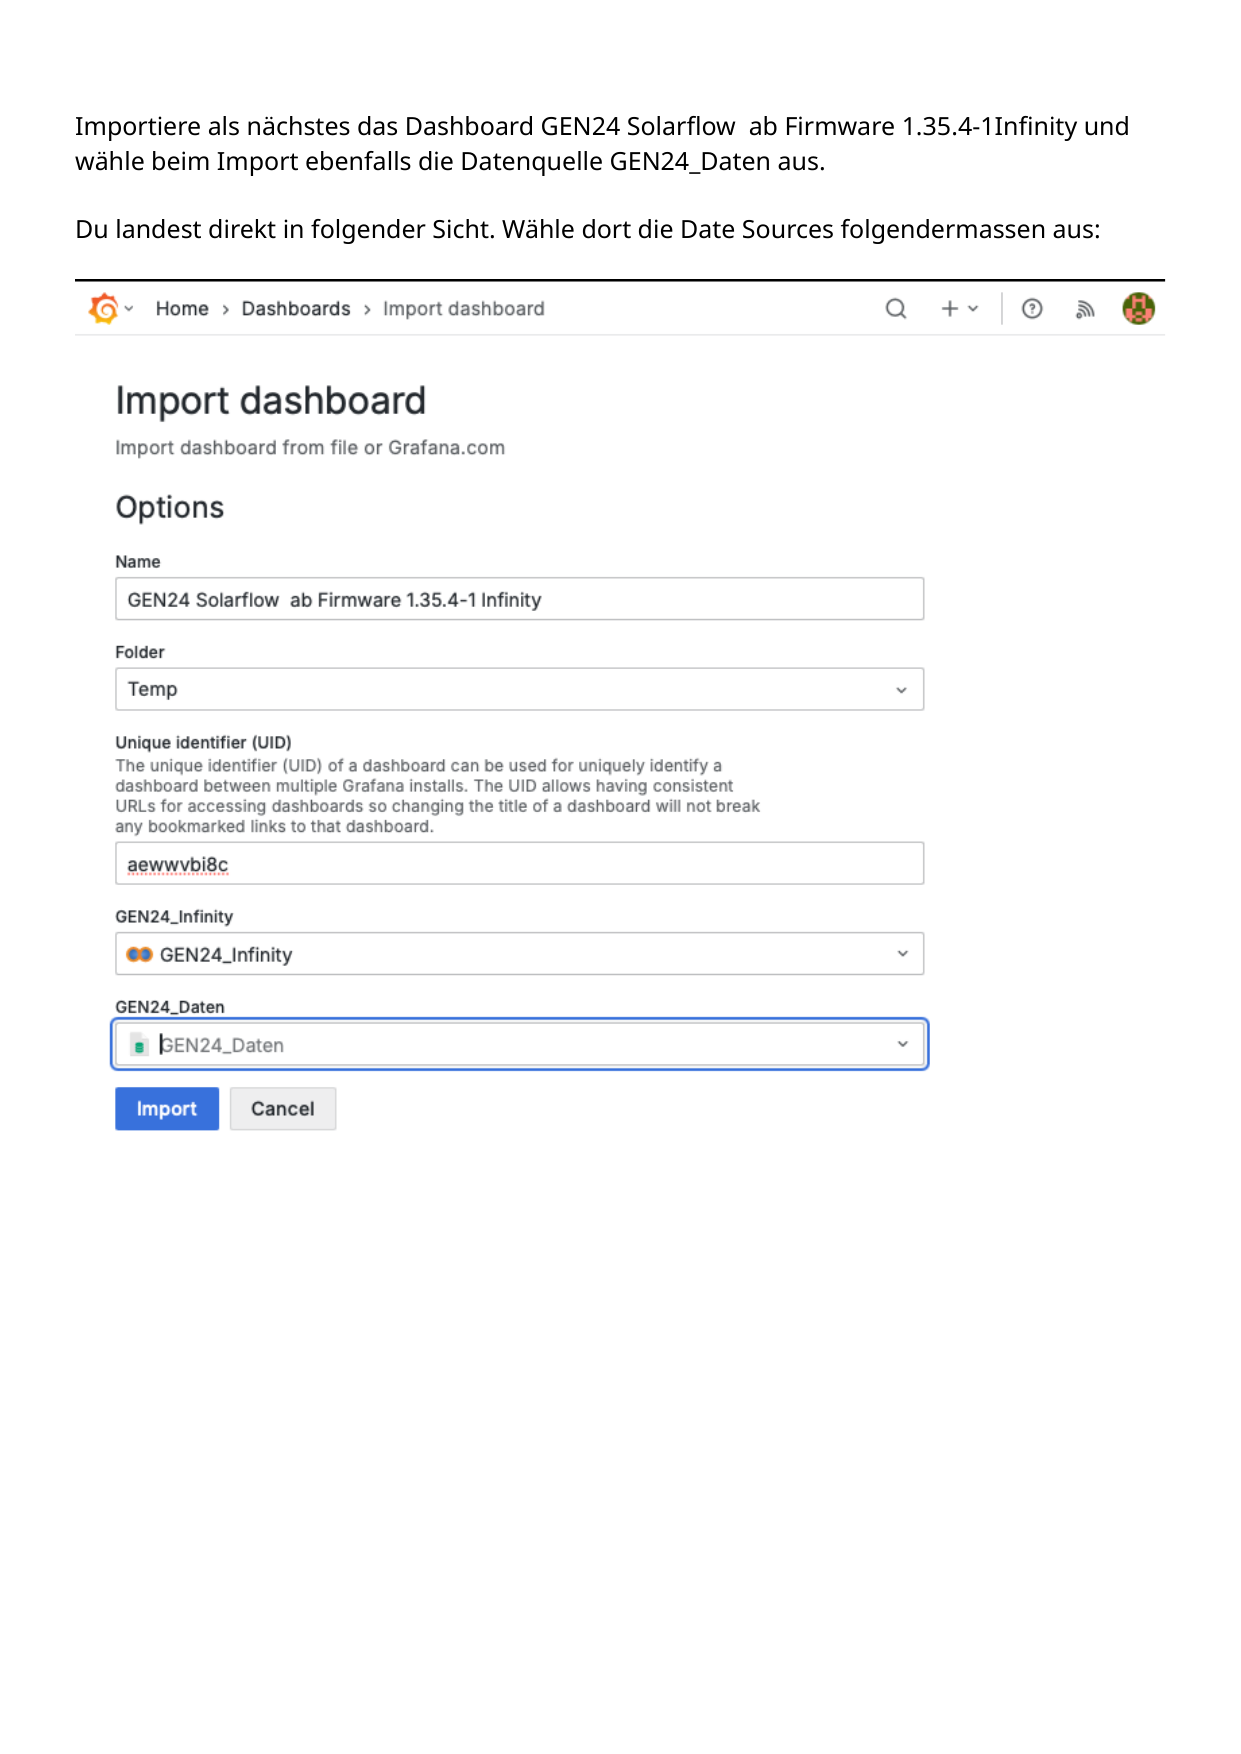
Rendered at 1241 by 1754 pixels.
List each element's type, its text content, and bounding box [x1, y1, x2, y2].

text Importiere als nächstes das Dashboard GEN24 Solarflow ab Firmware 1.35.4-1Infinity und wähle beim Import ebenfalls die Datenquelle GEN24_Daten aus. [75, 109, 1165, 177]
text Du landest direkt in folgender Sicht. Wähle dort die Date Sources folgendermassen aus: [75, 211, 1165, 245]
